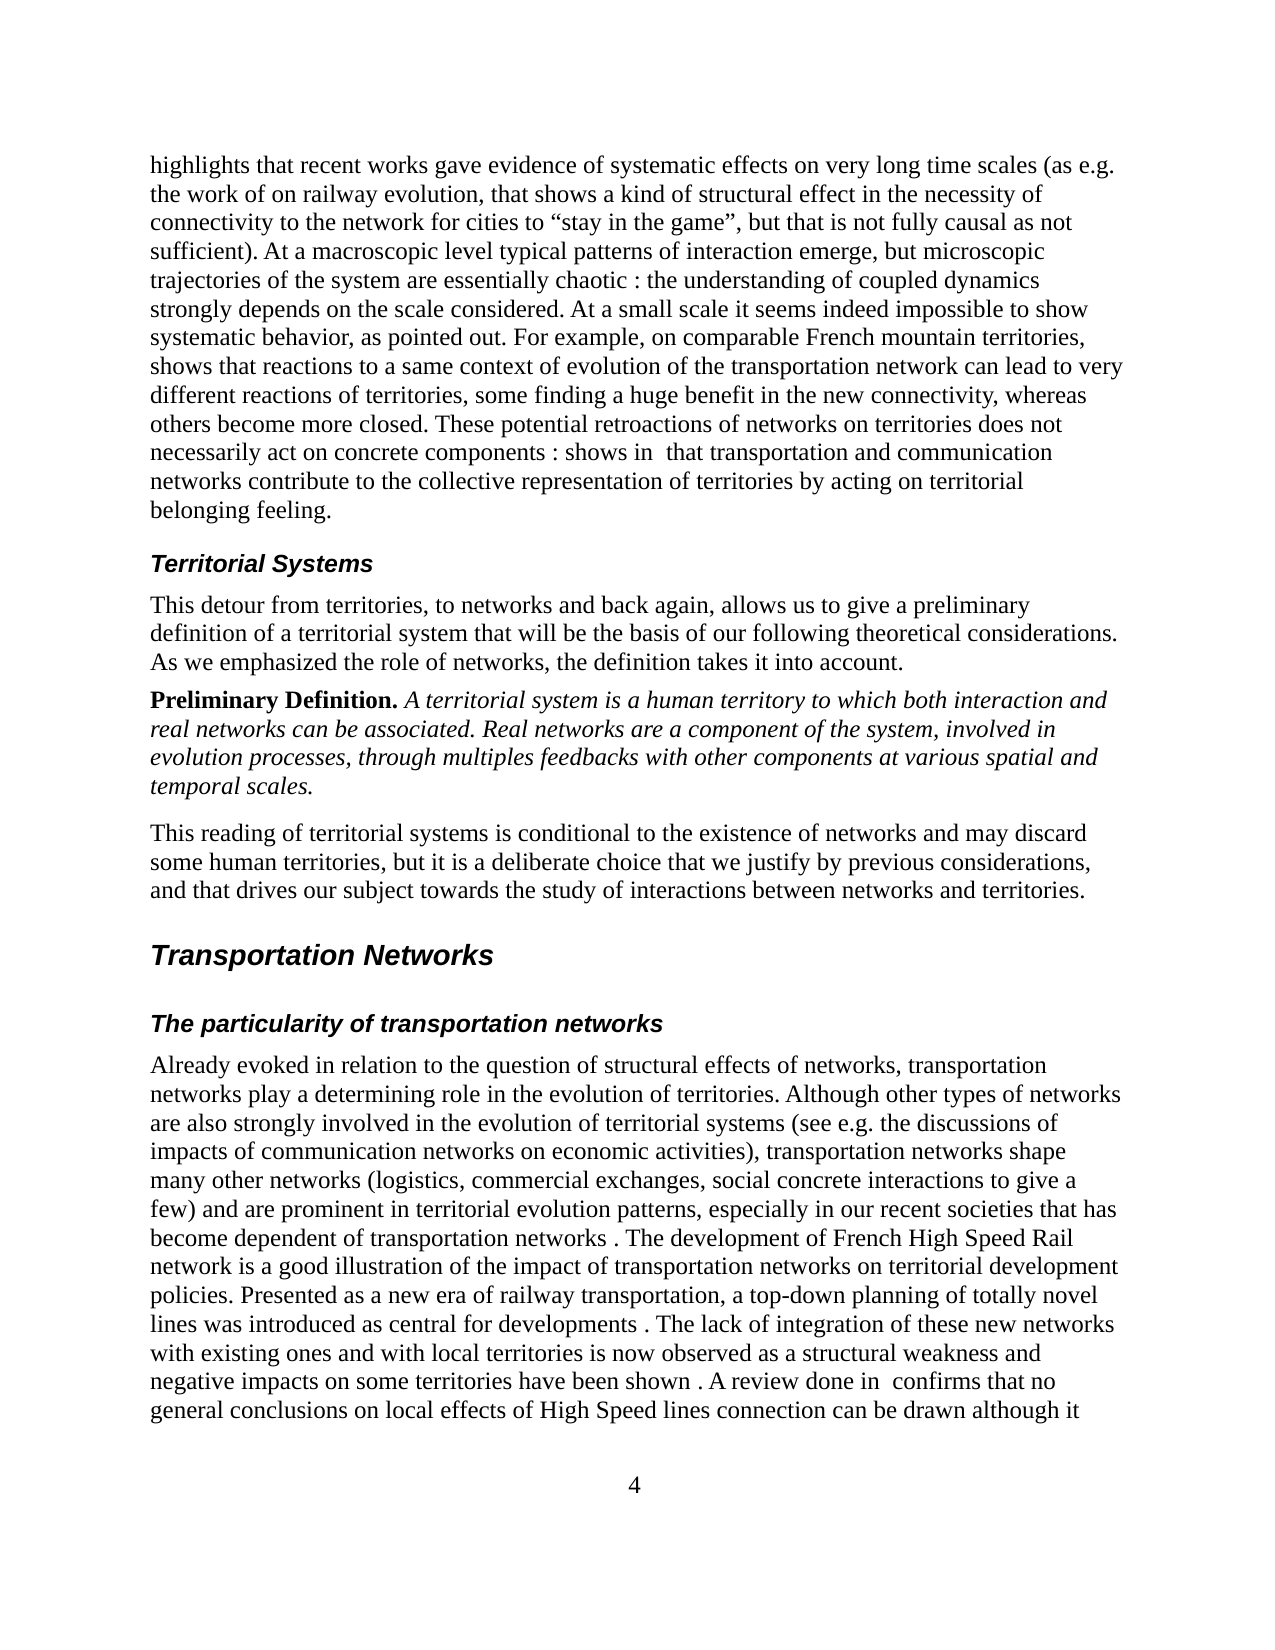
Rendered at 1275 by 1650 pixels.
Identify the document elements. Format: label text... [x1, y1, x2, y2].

subtitle The particularity of transportation networks [150, 1009, 1125, 1038]
text highlights that recent works gave evidence of systematic effects on very long time scales (as e.g. the work of on railway evolution, that shows a kind of structural effect in the necessity of connectivity to the network for cities to “stay in the game”, but that is not fully causal as not sufficient). At a macroscopic level typical patterns of interaction emerge, but microscopic trajectories of the system are essentially chaotic : the understanding of coupled dynamics strongly depends on the scale considered. At a small scale it seems indeed impossible to show systematic behavior, as pointed out. For example, on comparable French mountain territories, shows that reactions to a same context of evolution of the transportation network can lead to very different reactions of territories, some finding a huge benefit in the new connectivity, whereas others become more closed. These potential retroactions of networks on territories does not necessarily act on concrete components : shows in that transportation and communication networks contribute to the collective representation of territories by acting on territorial belonging feeling. [150, 150, 1125, 524]
text This reading of territorial systems is conditional to the existence of networks and may discard some human territories, but it is a deliberate choice that we justify by previous considerations, and that drives our subject towards the study of interactions between networks and territories. [150, 818, 1125, 904]
text This detour from territories, to networks and back again, allows us to give a preliminary definition of a territorial system that will be the basis of our following theoretical considerations. As we emphasized the role of networks, the definition takes it into account. [150, 590, 1125, 676]
text Preliminary Definition. A territorial system is a human territory to which both interaction and real networks can be associated. Real networks are a component of the system, involved in evolution processes, through multiples feedbacks with other components at various spatial and temporal scales. [150, 685, 1125, 800]
subtitle Territorial Systems [150, 549, 1125, 577]
subtitle Transportation Networks [150, 938, 1125, 972]
text Already evoked in relation to the question of structural effects of networks, transportation networks play a determining role in the evolution of territories. Although other types of networks are also strongly involved in the evolution of territorial systems (see e.g. the discussions of impacts of communication networks on economic activities), transportation networks shape many other networks (logistics, commercial exchanges, social concrete interactions to give a few) and are prominent in territorial evolution patterns, especially in our recent societies that has become dependent of transportation networks . The development of French High Speed Rail network is a good illustration of the impact of transportation networks on territorial development policies. Presented as a new era of railway transportation, a top-down planning of totally novel lines was introduced as central for developments . The lack of integration of these new networks with existing ones and with local territories is now observed as a structural weakness and negative impacts on some territories have been shown . A review done in confirms that no general conclusions on local effects of High Speed lines connection can be drawn although it [150, 1050, 1125, 1424]
